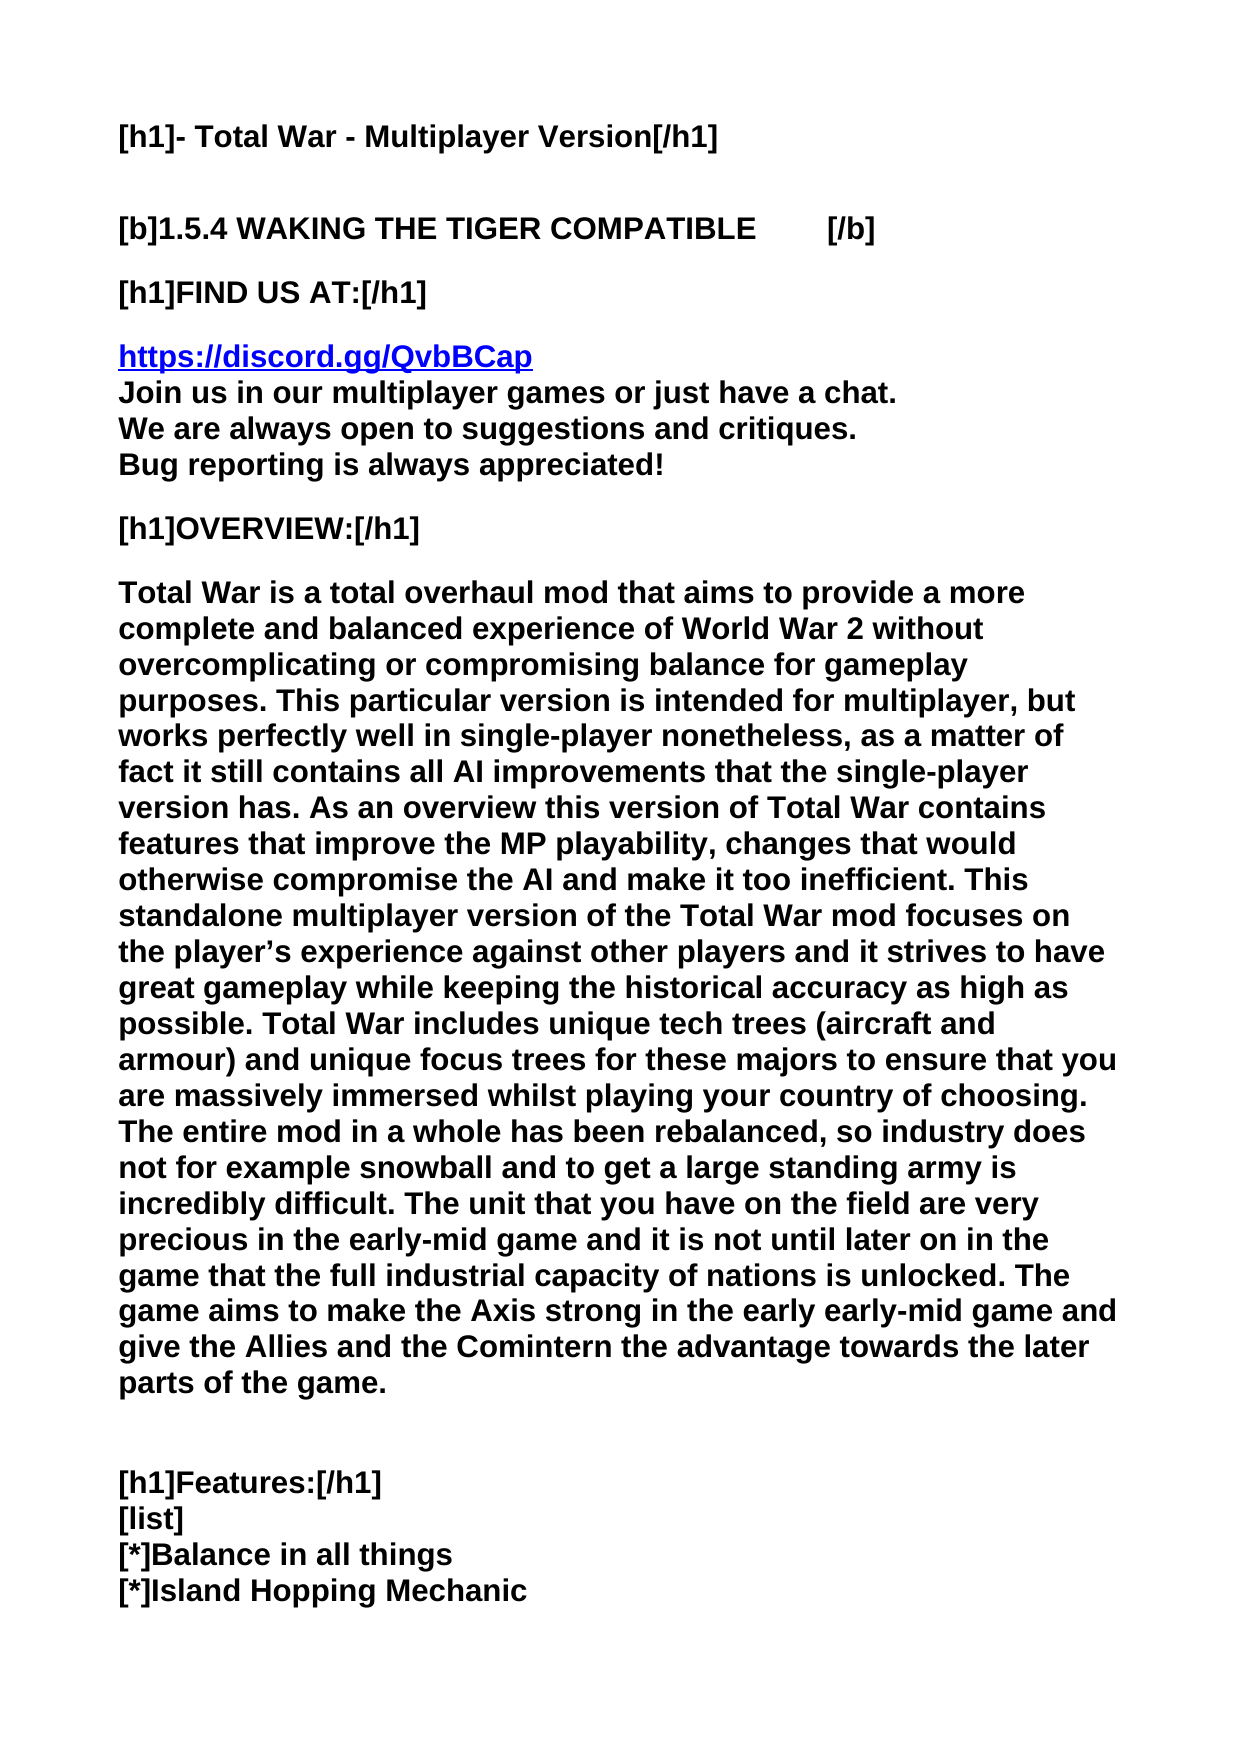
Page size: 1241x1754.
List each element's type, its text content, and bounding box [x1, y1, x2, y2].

text [h1]- Total War - Multiplayer Version[/h1] [118, 118, 1122, 154]
text [*]Balance in all things [118, 1536, 1122, 1572]
text Bug reporting is always appreciated! [118, 446, 1122, 482]
text [h1]FIND US AT:[/h1] [118, 274, 1122, 310]
text [list] [118, 1500, 1122, 1536]
text [*]Island Hopping Mechanic [118, 1572, 1122, 1608]
text We are always open to suggestions and critiques. [118, 410, 1122, 446]
text [h1]Features:[/h1] [118, 1464, 1122, 1500]
text Join us in our multiplayer games or just have a chat. [118, 374, 1122, 410]
text [b]1.5.4 WAKING THE TIGER COMPATIBLE [/b] [118, 210, 1122, 246]
text Total War is a total overhaul mod that aims to provide a more complete and balanced experience of World War 2 without overcomplicating or compromising balance for gameplay purposes. This particular version is intended for multiplayer, but works perfectly well in single-player nonetheless, as a matter of fact it still contains all AI improvements that the single-player version has. As an overview this version of Total War contains features that improve the MP playability, changes that would otherwise compromise the AI and make it too inefficient. This standalone multiplayer version of the Total War mod focuses on the player’s experience against other players and it strives to have great gameplay while keeping the historical accuracy as high as possible. Total War includes unique tech trees (aircraft and armour) and unique focus trees for these majors to ensure that you are massively immersed whilst playing your country of choosing. The entire mod in a whole has been rebalanced, so industry does not for example snowball and to get a large standing army is incredibly difficult. The unit that you have on the field are very precious in the early-mid game and it is not until later on in the game that the full industrial capacity of nations is unlocked. The game aims to make the Axis strong in the early early-mid game and give the Allies and the Comintern the advantage towards the later parts of the game. [118, 574, 1122, 1400]
text [h1]OVERVIEW:[/h1] [118, 510, 1122, 546]
text https://discord.gg/QvbBCap [118, 338, 1122, 374]
